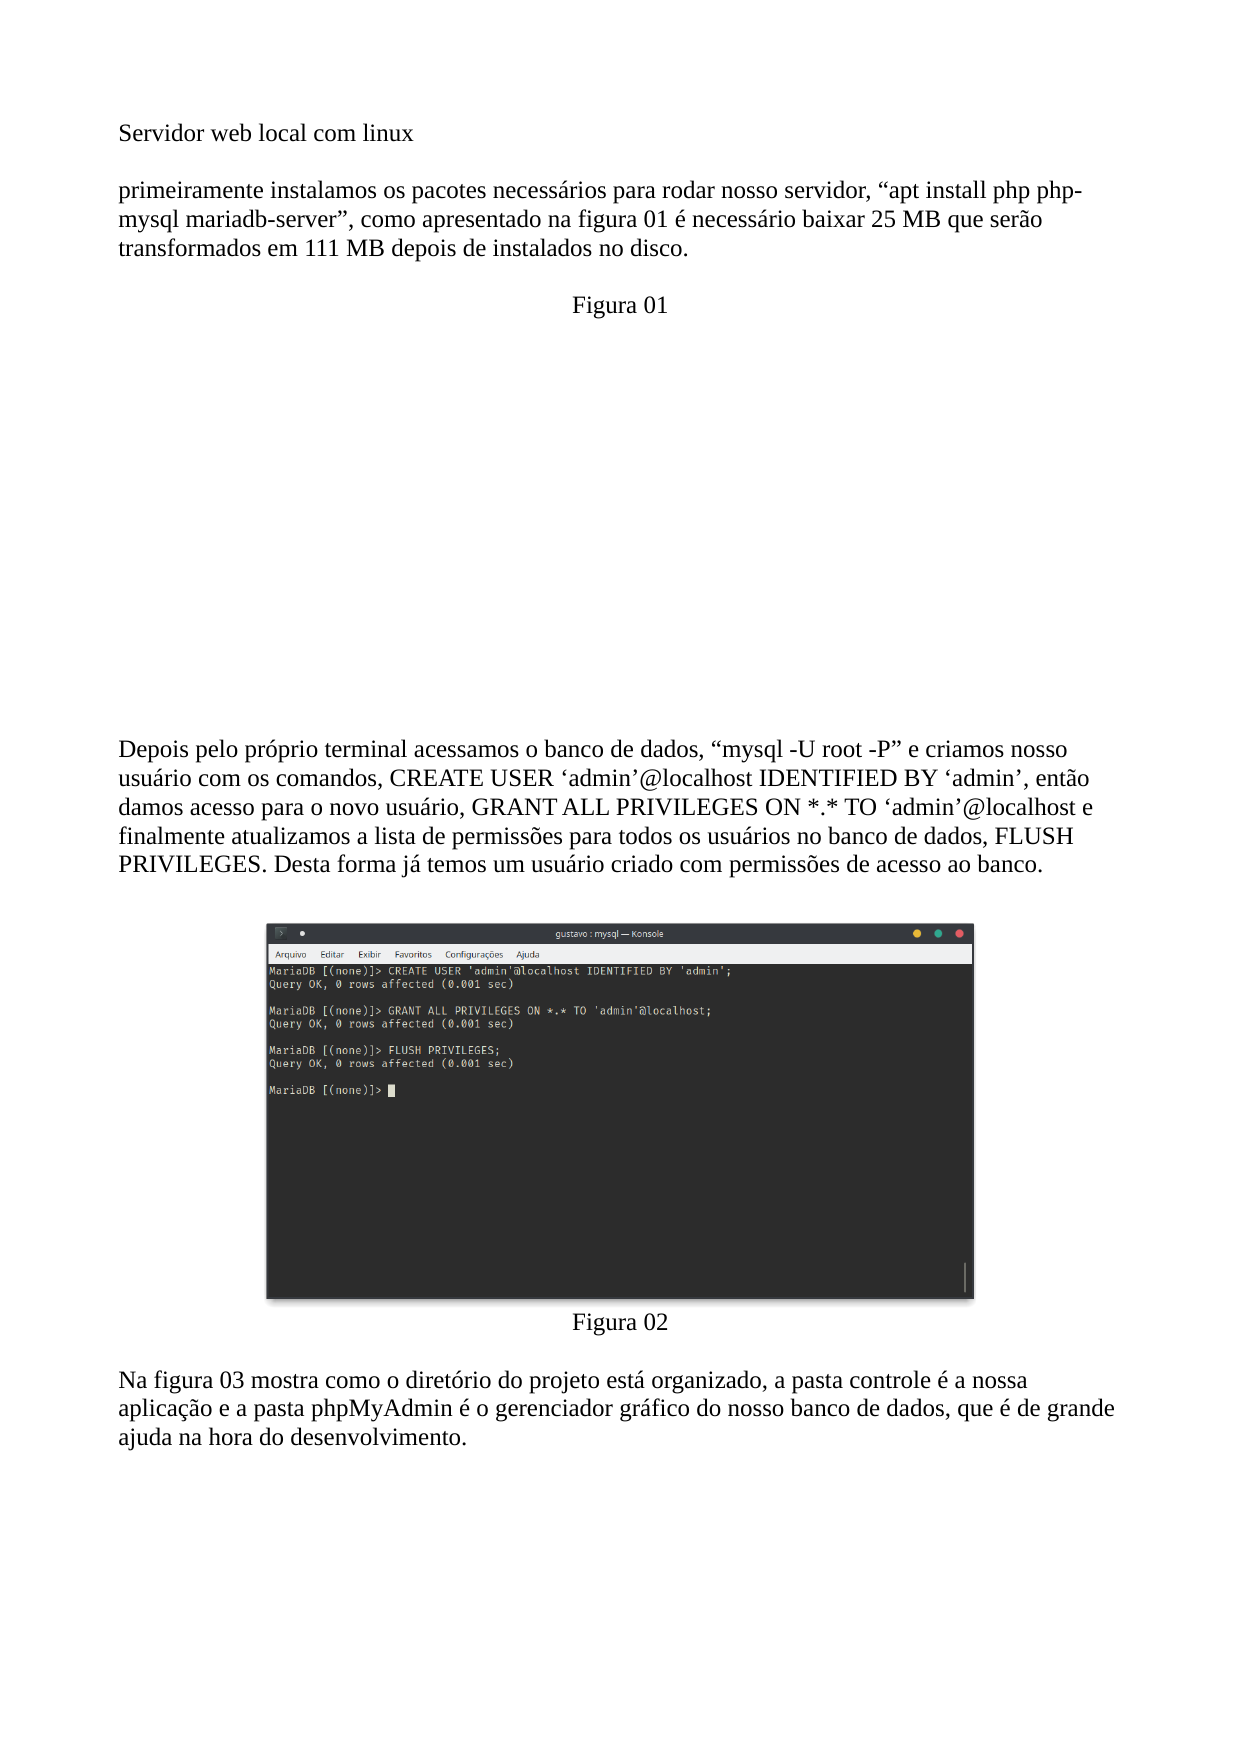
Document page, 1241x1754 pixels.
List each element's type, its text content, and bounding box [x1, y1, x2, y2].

text Servidor web local com linux [118, 118, 1122, 147]
text primeiramente instalamos os pacotes necessários para rodar nosso servidor, “apt install php php-mysql mariadb-server”, como apresentado na figura 01 é necessário baixar 25 MB que serão transformados em 111 MB depois de instalados no disco. [118, 176, 1122, 262]
text Figura 02 [118, 907, 1122, 1336]
text Na figura 03 mostra como o diretório do projeto está organizado, a pasta controle é a nossa aplicação e a pasta phpMyAdmin é o gerenciador gráfico do nosso banco de dados, que é de grande ajuda na hora do desenvolvimento. [118, 1365, 1122, 1451]
picture [263, 922, 977, 1308]
text Figura 01 [118, 291, 1122, 319]
text Depois pelo próprio terminal acessamos o banco de dados, “mysql -U root -P” e criamos nosso usuário com os comandos, CREATE USER ‘admin’@localhost IDENTIFIED BY ‘admin’, então damos acesso para o novo usuário, GRANT ALL PRIVILEGES ON *.* TO ‘admin’@localhost e finalmente atualizamos a lista de permissões para todos os usuários no banco de dados, FLUSH PRIVILEGES. Desta forma já temos um usuário criado com permissões de acesso ao banco. [118, 734, 1122, 878]
